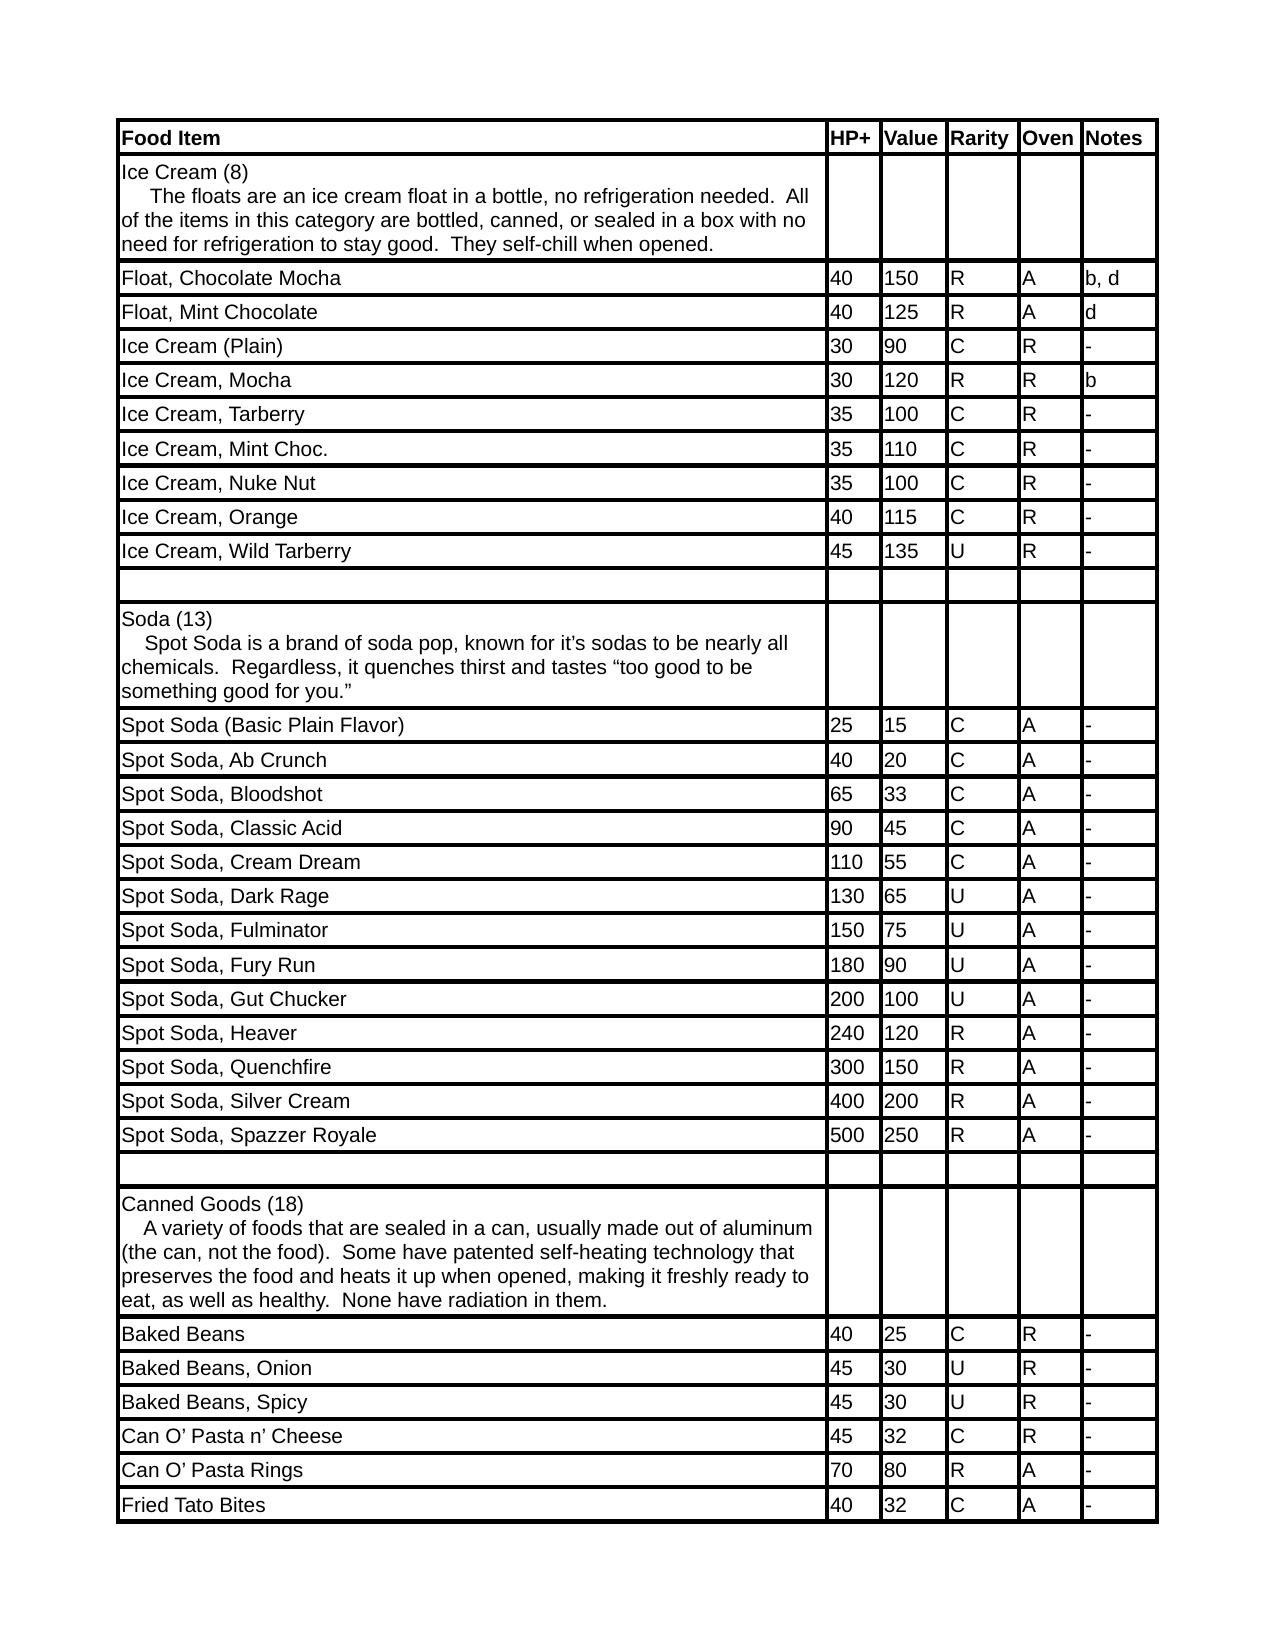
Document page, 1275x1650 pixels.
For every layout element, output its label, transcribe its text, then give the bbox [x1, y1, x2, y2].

table_cell - [1084, 1353, 1155, 1383]
table_cell - [1084, 1120, 1155, 1150]
table_cell C [949, 399, 1017, 429]
table_cell C [949, 1421, 1017, 1451]
table_cell R [1021, 399, 1080, 429]
table_cell - [1084, 1421, 1155, 1451]
table_cell 65 [829, 779, 879, 808]
table_cell - [1084, 1052, 1155, 1082]
table_cell A [1021, 1120, 1080, 1150]
table_cell 180 [829, 949, 879, 979]
table_cell [120, 1154, 825, 1184]
table_cell R [1021, 365, 1080, 395]
table_cell 240 [829, 1018, 879, 1048]
table_cell A [1021, 1052, 1080, 1082]
table_cell U [949, 915, 1017, 945]
table_cell A [1021, 984, 1080, 1013]
table_cell Float, Chocolate Mocha [120, 263, 825, 292]
table_cell Ice Cream, Mocha [120, 365, 825, 395]
table_cell 150 [883, 263, 945, 292]
table_cell R [949, 1018, 1017, 1048]
table_cell Spot Soda, Silver Cream [120, 1086, 825, 1116]
table_cell A [1021, 915, 1080, 945]
table_cell A [1021, 1455, 1080, 1485]
table_cell R [949, 263, 1017, 292]
table_cell A [1021, 1018, 1080, 1048]
table_cell Ice Cream (Plain) [120, 331, 825, 361]
table_cell 80 [883, 1455, 945, 1485]
table_cell A [1021, 1489, 1080, 1519]
table_cell 30 [829, 365, 879, 395]
table_cell U [949, 1353, 1017, 1383]
table_cell 40 [829, 1489, 879, 1519]
table_cell 45 [829, 1387, 879, 1417]
table_cell 120 [883, 365, 945, 395]
table_cell U [949, 536, 1017, 566]
table_cell 500 [829, 1120, 879, 1150]
table_cell [949, 156, 1017, 258]
table_cell R [1021, 536, 1080, 566]
table_cell - [1084, 468, 1155, 497]
table_cell [1021, 156, 1080, 258]
table_cell 45 [829, 536, 879, 566]
table_cell 40 [829, 263, 879, 292]
table_cell - [1084, 502, 1155, 532]
table_cell 250 [883, 1120, 945, 1150]
table_cell Ice Cream, Tarberry [120, 399, 825, 429]
table_cell [829, 1154, 879, 1184]
table_cell A [1021, 949, 1080, 979]
table_cell - [1084, 536, 1155, 566]
table_cell [883, 570, 945, 600]
table_cell - [1084, 331, 1155, 361]
table_cell C [949, 433, 1017, 463]
table_cell [1021, 1154, 1080, 1184]
table_cell - [1084, 847, 1155, 877]
table_cell R [1021, 331, 1080, 361]
table_cell [949, 570, 1017, 600]
table_cell [949, 604, 1017, 706]
table_cell - [1084, 1387, 1155, 1417]
table_cell 115 [883, 502, 945, 532]
table_cell A [1021, 1086, 1080, 1116]
table_cell [883, 604, 945, 706]
table_cell 125 [883, 297, 945, 327]
table_cell C [949, 847, 1017, 877]
table_cell Baked Beans, Spicy [120, 1387, 825, 1417]
table_cell 15 [883, 710, 945, 740]
table_cell Spot Soda, Dark Rage [120, 881, 825, 911]
table_cell Spot Soda, Fury Run [120, 949, 825, 979]
table_cell - [1084, 779, 1155, 808]
table_cell 90 [883, 331, 945, 361]
table_cell A [1021, 847, 1080, 877]
table_cell C [949, 744, 1017, 774]
table_cell b, d [1084, 263, 1155, 292]
table_cell Spot Soda, Classic Acid [120, 813, 825, 843]
table_cell Can O’ Pasta Rings [120, 1455, 825, 1485]
table_cell 35 [829, 468, 879, 497]
table_cell - [1084, 1018, 1155, 1048]
table_cell R [1021, 1387, 1080, 1417]
table_cell C [949, 468, 1017, 497]
table_cell 200 [883, 1086, 945, 1116]
table_cell [829, 570, 879, 600]
table_cell C [949, 331, 1017, 361]
table_cell Spot Soda, Spazzer Royale [120, 1120, 825, 1150]
table_cell R [1021, 502, 1080, 532]
table_cell U [949, 1387, 1017, 1417]
table_cell [829, 1189, 879, 1314]
table_cell 150 [829, 915, 879, 945]
table_cell 45 [829, 1353, 879, 1383]
table_cell 55 [883, 847, 945, 877]
table_cell Spot Soda, Gut Chucker [120, 984, 825, 1013]
table_cell - [1084, 744, 1155, 774]
table_cell A [1021, 297, 1080, 327]
table_cell - [1084, 813, 1155, 843]
table_cell 110 [883, 433, 945, 463]
table_cell 40 [829, 297, 879, 327]
table_cell A [1021, 263, 1080, 292]
table_cell Spot Soda, Bloodshot [120, 779, 825, 808]
table_cell - [1084, 915, 1155, 945]
table_cell [1084, 156, 1155, 258]
table_cell 110 [829, 847, 879, 877]
table_cell [1084, 1189, 1155, 1314]
table_cell Ice Cream, Mint Choc. [120, 433, 825, 463]
table_cell Canned Goods (18) A variety of foods that are sealed in a can, usually made out of aluminum (the can, not the food). Some have patented self-heating technology that preserves the food and heats it up when opened, making it freshly ready to eat, as well as healthy. None have radiation in them. [120, 1189, 825, 1314]
table_cell [1021, 1189, 1080, 1314]
table_cell C [949, 1489, 1017, 1519]
table_cell 32 [883, 1489, 945, 1519]
table_cell - [1084, 949, 1155, 979]
table_cell d [1084, 297, 1155, 327]
table_cell [883, 1154, 945, 1184]
table_cell Ice Cream, Wild Tarberry [120, 536, 825, 566]
table_cell R [949, 1086, 1017, 1116]
table_cell 65 [883, 881, 945, 911]
table_cell 35 [829, 399, 879, 429]
table_cell Can O’ Pasta n’ Cheese [120, 1421, 825, 1451]
table_cell R [1021, 1421, 1080, 1451]
table_cell C [949, 779, 1017, 808]
table_cell 40 [829, 744, 879, 774]
table_cell 100 [883, 984, 945, 1013]
table_cell [949, 1189, 1017, 1314]
table_cell 100 [883, 468, 945, 497]
table_cell U [949, 984, 1017, 1013]
table_cell Spot Soda, Cream Dream [120, 847, 825, 877]
table_cell 40 [829, 502, 879, 532]
table_cell 200 [829, 984, 879, 1013]
table_cell 40 [829, 1319, 879, 1348]
table_cell Spot Soda, Fulminator [120, 915, 825, 945]
table_cell - [1084, 1319, 1155, 1348]
table_cell Ice Cream, Orange [120, 502, 825, 532]
table_cell 300 [829, 1052, 879, 1082]
table_cell A [1021, 744, 1080, 774]
table_cell - [1084, 1455, 1155, 1485]
table_cell R [949, 1455, 1017, 1485]
table_cell 90 [829, 813, 879, 843]
table_cell 45 [883, 813, 945, 843]
table_cell 33 [883, 779, 945, 808]
table_cell [829, 156, 879, 258]
table_cell - [1084, 399, 1155, 429]
table_cell 100 [883, 399, 945, 429]
table_cell R [1021, 1353, 1080, 1383]
table_cell Spot Soda (Basic Plain Flavor) [120, 710, 825, 740]
table_cell Spot Soda, Heaver [120, 1018, 825, 1048]
table_cell [829, 604, 879, 706]
table_cell Baked Beans [120, 1319, 825, 1348]
table_cell C [949, 1319, 1017, 1348]
table_cell 25 [883, 1319, 945, 1348]
table_cell C [949, 710, 1017, 740]
table_cell 45 [829, 1421, 879, 1451]
table_cell C [949, 502, 1017, 532]
table_cell - [1084, 1489, 1155, 1519]
table_cell 30 [883, 1387, 945, 1417]
table_cell 70 [829, 1455, 879, 1485]
table_cell 25 [829, 710, 879, 740]
table_cell - [1084, 881, 1155, 911]
table_cell R [949, 1120, 1017, 1150]
table_cell - [1084, 984, 1155, 1013]
table_cell 30 [829, 331, 879, 361]
table_header Oven [1021, 122, 1080, 152]
table_cell [1084, 570, 1155, 600]
table_cell b [1084, 365, 1155, 395]
table_cell U [949, 881, 1017, 911]
table_header HP+ [829, 122, 879, 152]
table_cell A [1021, 779, 1080, 808]
table_cell [883, 156, 945, 258]
table_cell U [949, 949, 1017, 979]
table_cell [1021, 604, 1080, 706]
table_cell R [949, 297, 1017, 327]
table_cell [1021, 570, 1080, 600]
table_header Rarity [949, 122, 1017, 152]
table_cell A [1021, 881, 1080, 911]
table_cell 150 [883, 1052, 945, 1082]
table_cell R [949, 1052, 1017, 1082]
table_cell [1084, 604, 1155, 706]
table_cell R [1021, 433, 1080, 463]
table_cell Float, Mint Chocolate [120, 297, 825, 327]
table_cell 75 [883, 915, 945, 945]
table_cell 120 [883, 1018, 945, 1048]
table_cell 130 [829, 881, 879, 911]
table_header Food Item [120, 122, 825, 152]
table_cell A [1021, 710, 1080, 740]
table_cell 135 [883, 536, 945, 566]
table_cell [883, 1189, 945, 1314]
table_cell - [1084, 1086, 1155, 1116]
table_cell R [1021, 1319, 1080, 1348]
table_cell R [1021, 468, 1080, 497]
table_cell Ice Cream, Nuke Nut [120, 468, 825, 497]
table_header Value [883, 122, 945, 152]
table_cell Spot Soda, Quenchfire [120, 1052, 825, 1082]
table_cell 90 [883, 949, 945, 979]
table_cell [949, 1154, 1017, 1184]
table_cell [120, 570, 825, 600]
table_cell 20 [883, 744, 945, 774]
table_cell A [1021, 813, 1080, 843]
table_cell 32 [883, 1421, 945, 1451]
table_cell Ice Cream (8) The floats are an ice cream float in a bottle, no refrigeration needed. All of the items in this category are bottled, canned, or sealed in a box with no need for refrigeration to stay good. They self-chill when opened. [120, 156, 825, 258]
table_cell [1084, 1154, 1155, 1184]
table_cell 35 [829, 433, 879, 463]
table_cell Fried Tato Bites [120, 1489, 825, 1519]
table_cell Soda (13) Spot Soda is a brand of soda pop, known for it’s sodas to be nearly all chemicals. Regardless, it quenches thirst and tastes “too good to be something good for you.” [120, 604, 825, 706]
table_cell - [1084, 433, 1155, 463]
table_cell 400 [829, 1086, 879, 1116]
table_cell Spot Soda, Ab Crunch [120, 744, 825, 774]
table_cell R [949, 365, 1017, 395]
table_cell Baked Beans, Onion [120, 1353, 825, 1383]
table_cell C [949, 813, 1017, 843]
table_header Notes [1084, 122, 1155, 152]
table_cell 30 [883, 1353, 945, 1383]
table_cell - [1084, 710, 1155, 740]
